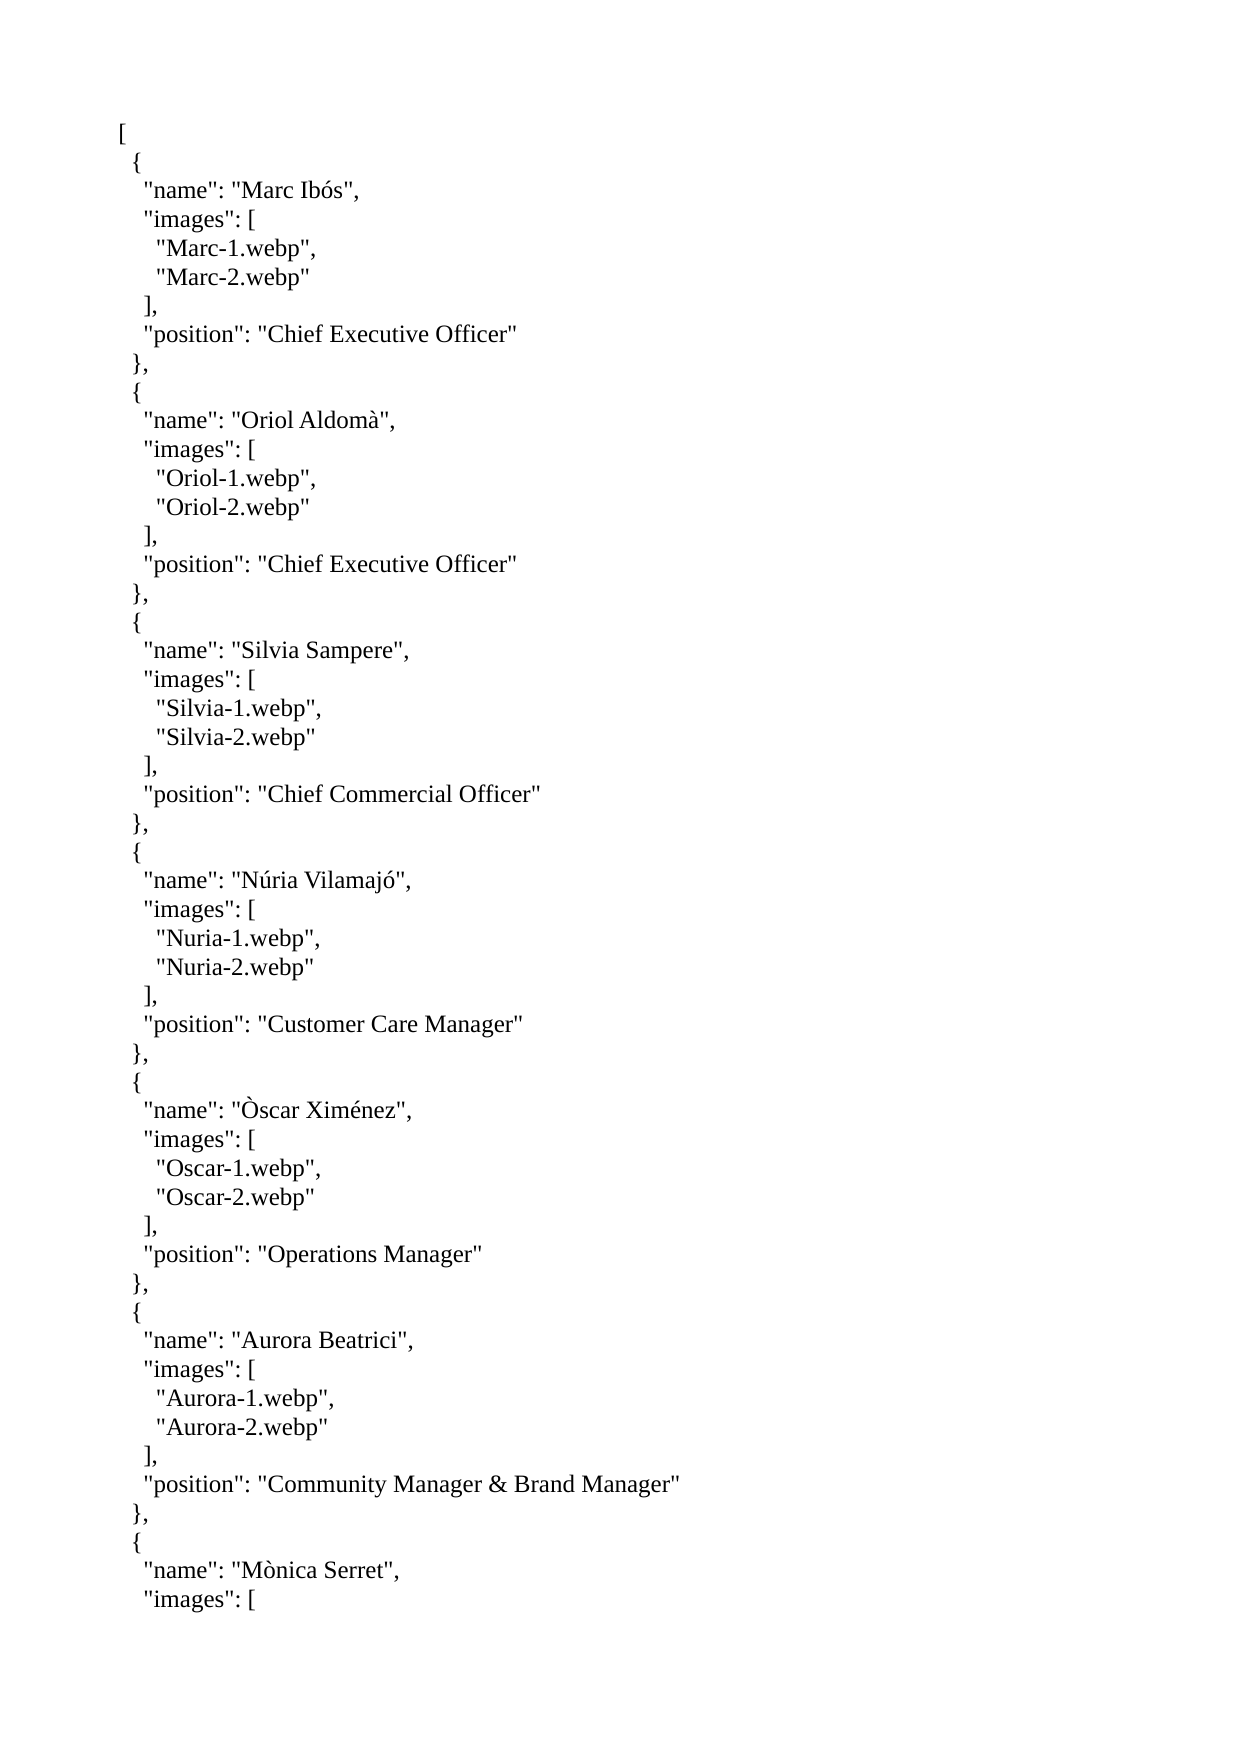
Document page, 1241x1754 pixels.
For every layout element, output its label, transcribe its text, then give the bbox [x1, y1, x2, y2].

text "name": "Òscar Ximénez", [118, 1096, 1122, 1124]
text "images": [ [118, 1124, 1122, 1153]
text ], [118, 1441, 1122, 1469]
text { [118, 1067, 1122, 1096]
text { [118, 607, 1122, 636]
text "position": "Chief Commercial Officer" [118, 779, 1122, 808]
text "position": "Customer Care Manager" [118, 1009, 1122, 1038]
text "Silvia-1.webp", [118, 693, 1122, 722]
text "Oscar-2.webp" [118, 1182, 1122, 1211]
text "position": "Chief Executive Officer" [118, 549, 1122, 578]
text }, [118, 578, 1122, 607]
text "Oriol-2.webp" [118, 492, 1122, 521]
text "images": [ [118, 434, 1122, 463]
text "Silvia-2.webp" [118, 722, 1122, 751]
text [ [118, 118, 1122, 147]
text ], [118, 981, 1122, 1009]
text "Oscar-1.webp", [118, 1153, 1122, 1182]
text "images": [ [118, 664, 1122, 693]
text "name": "Silvia Sampere", [118, 636, 1122, 664]
text { [118, 147, 1122, 176]
text "name": "Oriol Aldomà", [118, 406, 1122, 434]
text }, [118, 1038, 1122, 1067]
text "images": [ [118, 1584, 1122, 1613]
text ], [118, 291, 1122, 319]
text { [118, 1297, 1122, 1326]
text "position": "Operations Manager" [118, 1239, 1122, 1268]
text "images": [ [118, 1354, 1122, 1383]
text "Marc-2.webp" [118, 262, 1122, 291]
text ], [118, 1211, 1122, 1239]
text }, [118, 348, 1122, 377]
text { [118, 377, 1122, 406]
text "position": "Community Manager & Brand Manager" [118, 1469, 1122, 1498]
text }, [118, 1498, 1122, 1527]
text "Nuria-2.webp" [118, 952, 1122, 981]
text "images": [ [118, 894, 1122, 923]
text "images": [ [118, 204, 1122, 233]
text }, [118, 1268, 1122, 1297]
text }, [118, 808, 1122, 837]
text "Marc-1.webp", [118, 233, 1122, 262]
text "Oriol-1.webp", [118, 463, 1122, 492]
text "Nuria-1.webp", [118, 923, 1122, 952]
text ], [118, 521, 1122, 549]
text "name": "Aurora Beatrici", [118, 1326, 1122, 1354]
text "name": "Núria Vilamajó", [118, 866, 1122, 894]
text ], [118, 751, 1122, 779]
text { [118, 837, 1122, 866]
text "name": "Marc Ibós", [118, 176, 1122, 204]
text "name": "Mònica Serret", [118, 1556, 1122, 1584]
text "Aurora-2.webp" [118, 1412, 1122, 1441]
text "position": "Chief Executive Officer" [118, 319, 1122, 348]
text "Aurora-1.webp", [118, 1383, 1122, 1412]
text { [118, 1527, 1122, 1556]
